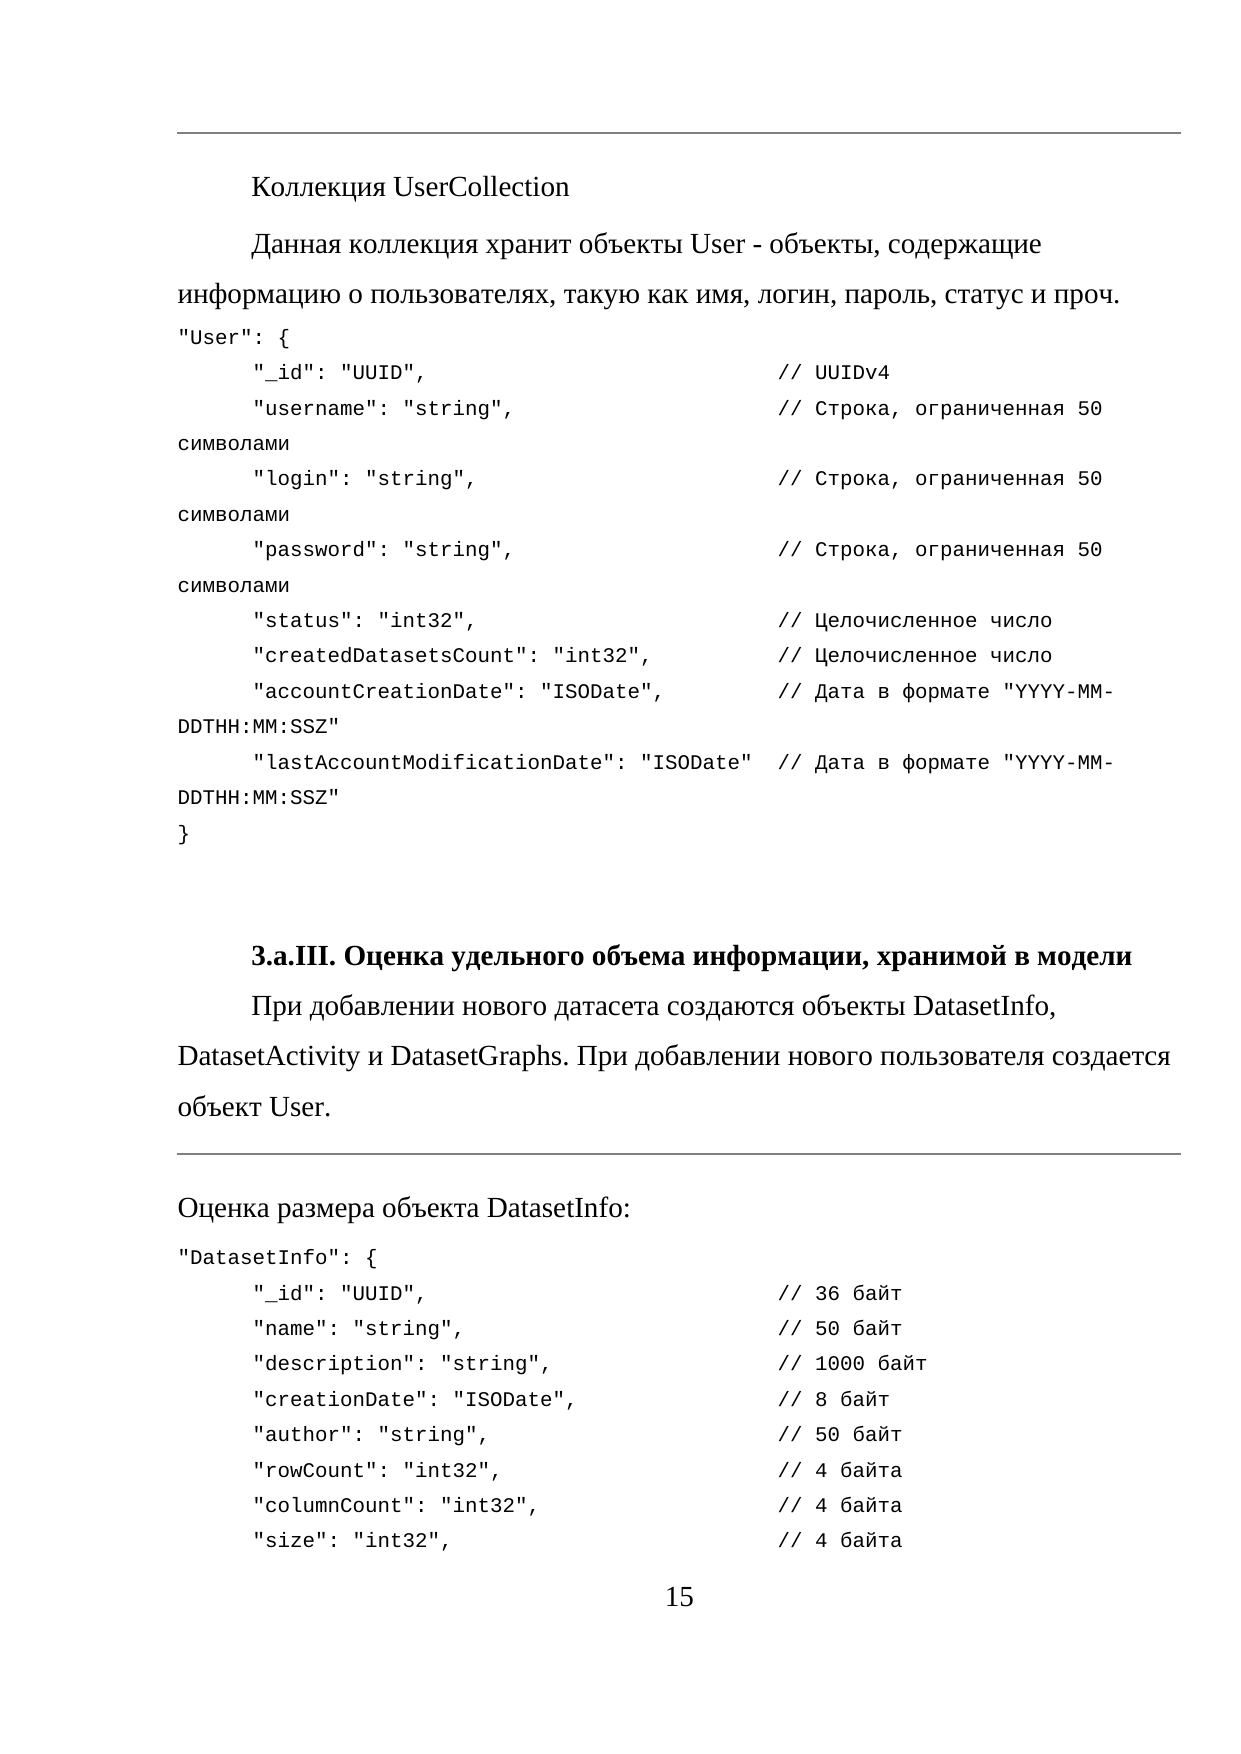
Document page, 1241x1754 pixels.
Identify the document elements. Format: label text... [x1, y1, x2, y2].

text "lastAccountModificationDate": "ISODate" // Дата в формате "YYYY-MM-DDTHH:MM:SSZ" [177, 752, 1181, 811]
text "User": { [177, 327, 1181, 350]
subtitle Коллекция UserCollection [177, 169, 1181, 203]
text 3.a.III. Оценка удельного объема информации, хранимой в модели [177, 938, 1181, 971]
text "_id": "UUID", // 36 байт [177, 1282, 1181, 1306]
text "DatasetInfo": { [177, 1247, 1181, 1271]
text "creationDate": "ISODate", // 8 байт [177, 1389, 1181, 1412]
text "author": "string", // 50 байт [177, 1424, 1181, 1448]
text } [177, 823, 1181, 846]
text "size": "int32", // 4 байта [177, 1530, 1181, 1554]
text "status": "int32", // Целочисленное число [177, 610, 1181, 634]
text "description": "string", // 1000 байт [177, 1353, 1181, 1377]
text При добавлении нового датасета создаются объекты DatasetInfo, DatasetActivity и DatasetGraphs. При добавлении нового пользователя создается объект User. [177, 988, 1181, 1122]
text "createdDatasetsCount": "int32", // Целочисленное число [177, 646, 1181, 669]
subtitle Данная коллекция хранит объекты User - объекты, содержащие информацию о пользователях, такую как имя, логин, пароль, статус и проч. [177, 226, 1181, 310]
text "accountCreationDate": "ISODate", // Дата в формате "YYYY-MM-DDTHH:MM:SSZ" [177, 681, 1181, 740]
text "rowCount": "int32", // 4 байта [177, 1459, 1181, 1483]
subtitle Оценка размера объекта DatasetInfo: [177, 1191, 1181, 1224]
text "login": "string", // Строка, ограниченная 50 символами [177, 468, 1181, 527]
text "_id": "UUID", // UUIDv4 [177, 362, 1181, 386]
text "columnCount": "int32", // 4 байта [177, 1495, 1181, 1519]
text "username": "string", // Строка, ограниченная 50 символами [177, 398, 1181, 457]
text "password": "string", // Строка, ограниченная 50 символами [177, 539, 1181, 598]
text "name": "string", // 50 байт [177, 1318, 1181, 1342]
